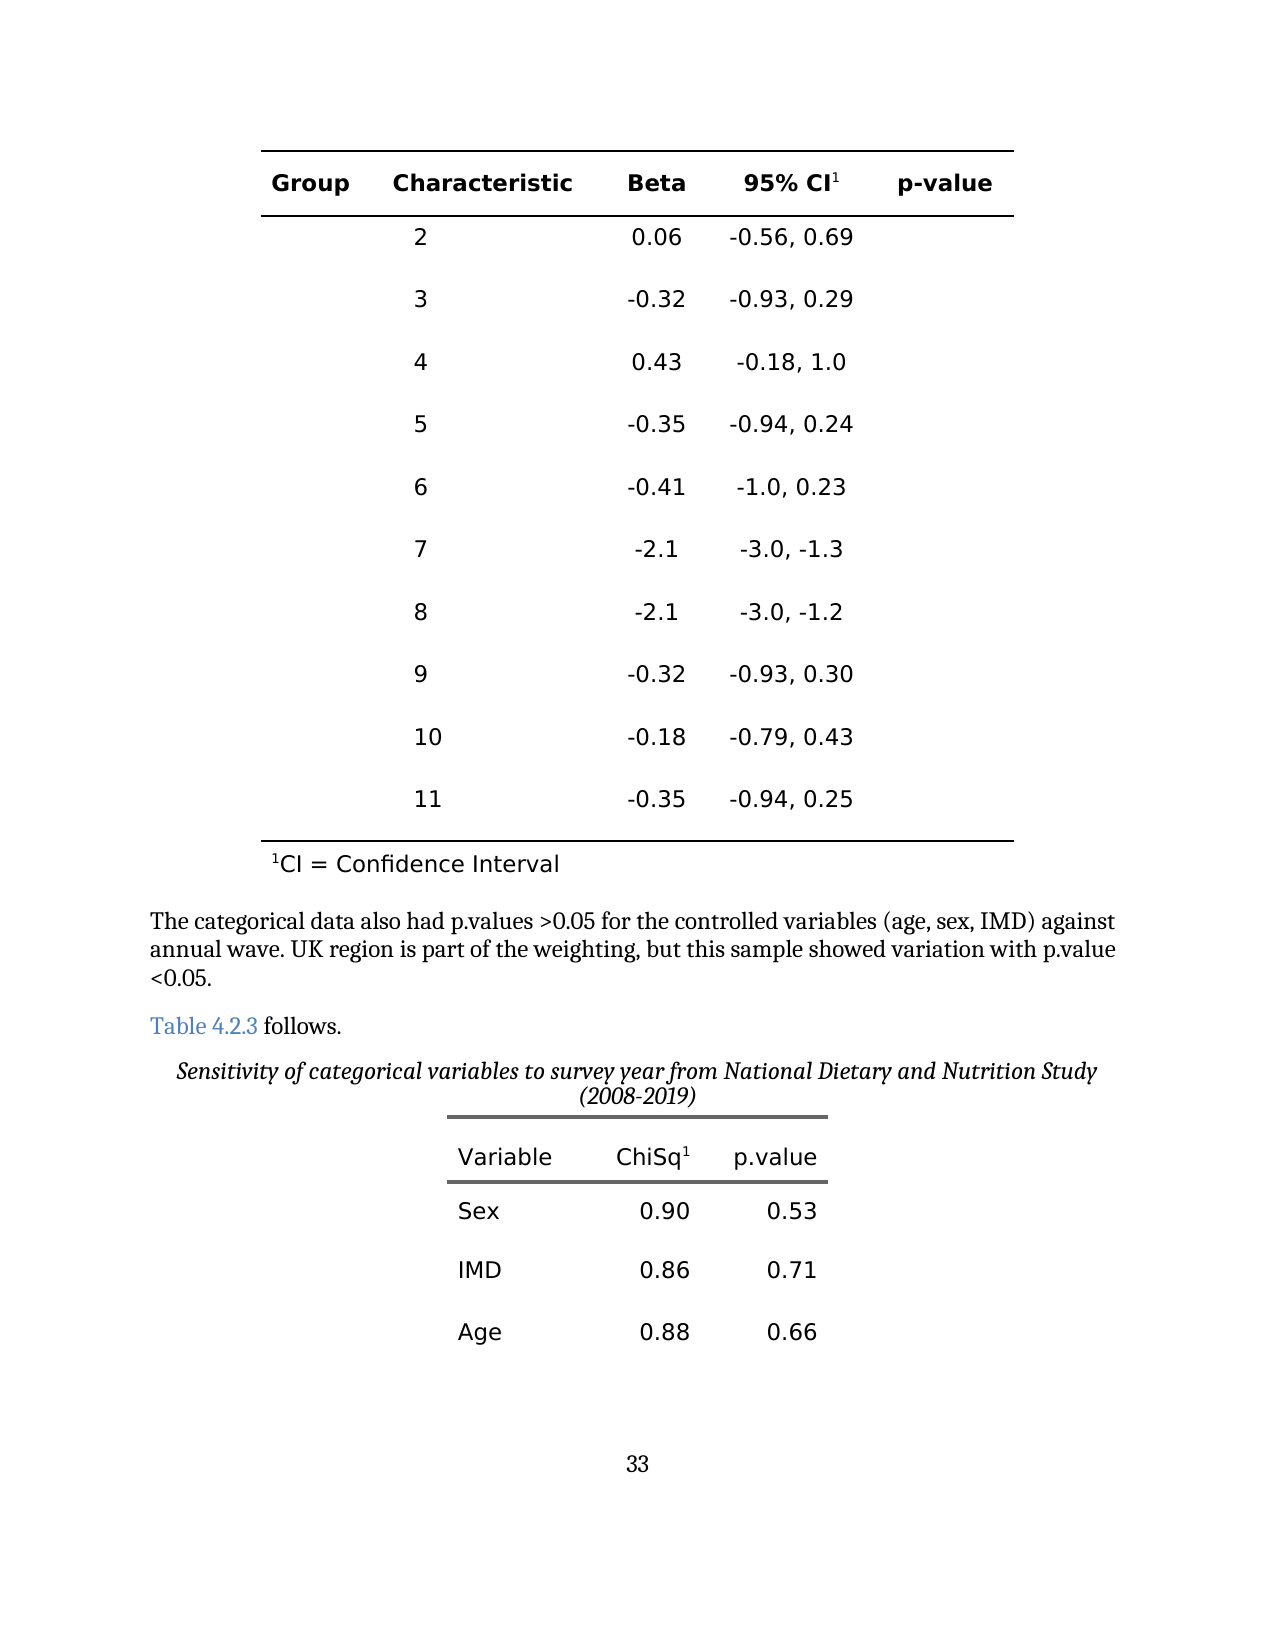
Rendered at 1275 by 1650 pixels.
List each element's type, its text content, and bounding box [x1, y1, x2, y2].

table_header Group [261, 152, 382, 215]
table_cell [261, 340, 382, 402]
table_header Variable [447, 1119, 584, 1180]
table_cell -0.18, 1.0 [708, 340, 875, 402]
table_cell 0.43 [606, 340, 708, 402]
table_cell -0.93, 0.30 [708, 653, 875, 715]
table_cell -0.35 [606, 778, 708, 840]
text Table 4.2.3 follows. [150, 1012, 1125, 1040]
table_cell [261, 590, 382, 652]
table_cell -2.1 [606, 590, 708, 652]
table_cell -2.1 [606, 528, 708, 590]
table_cell [875, 653, 1014, 715]
table_cell [261, 528, 382, 590]
table_cell [875, 465, 1014, 527]
table_cell 0.88 [585, 1301, 701, 1365]
table_cell 10 [382, 715, 606, 777]
table_cell [261, 217, 382, 277]
table_cell Sex [447, 1184, 584, 1241]
table_cell -1.0, 0.23 [708, 465, 875, 527]
table_cell 3 [382, 278, 606, 340]
table_cell 2 [382, 217, 606, 277]
table_cell 0.06 [606, 217, 708, 277]
table_cell -0.94, 0.25 [708, 778, 875, 840]
table_cell 11 [382, 778, 606, 840]
table_cell 4 [382, 340, 606, 402]
table_cell 0.71 [701, 1241, 828, 1301]
table_cell [875, 217, 1014, 277]
table_cell [875, 715, 1014, 777]
table_header Beta [606, 152, 708, 215]
table_cell [261, 653, 382, 715]
table_cell 9 [382, 653, 606, 715]
table_cell [261, 778, 382, 840]
table_cell 0.90 [585, 1184, 701, 1241]
table_cell -0.35 [606, 403, 708, 465]
table_cell 7 [382, 528, 606, 590]
table_cell IMD [447, 1241, 584, 1301]
text Sensitivity of categorical variables to survey year from National Dietary and Nutrition Study (2008-2019) [156, 1059, 1119, 1109]
table_cell [875, 778, 1014, 840]
table_header p.value [701, 1119, 828, 1180]
table_cell -0.94, 0.24 [708, 403, 875, 465]
table_header 95% CI1 [708, 152, 875, 215]
table_cell -0.56, 0.69 [708, 217, 875, 277]
table_cell -3.0, -1.3 [708, 528, 875, 590]
table_cell -0.32 [606, 278, 708, 340]
table_cell -0.18 [606, 715, 708, 777]
table_cell Age [447, 1301, 584, 1365]
table_header p-value [875, 152, 1014, 215]
table_cell [875, 590, 1014, 652]
table_cell 6 [382, 465, 606, 527]
table_cell -3.0, -1.2 [708, 590, 875, 652]
table_cell [261, 403, 382, 465]
table_cell 0.66 [701, 1301, 828, 1365]
table_cell [875, 403, 1014, 465]
table_cell -0.79, 0.43 [708, 715, 875, 777]
table_cell [261, 715, 382, 777]
table_cell [875, 278, 1014, 340]
table_cell [875, 528, 1014, 590]
table_header ChiSq1 [585, 1119, 701, 1180]
table_cell 0.53 [701, 1184, 828, 1241]
text The categorical data also had p.values >0.05 for the controlled variables (age, sex, IMD) against annual wave. UK region is part of the weighting, but this sample showed variation with p.value <0.05. [150, 907, 1125, 993]
table_cell -0.32 [606, 653, 708, 715]
table_cell -0.93, 0.29 [708, 278, 875, 340]
table_cell [875, 340, 1014, 402]
table_header Characteristic [382, 152, 606, 215]
table_cell 0.86 [585, 1241, 701, 1301]
table_cell -0.41 [606, 465, 708, 527]
table_cell 1CI = Confidence Interval [261, 842, 1014, 888]
table_cell [261, 278, 382, 340]
table_cell 8 [382, 590, 606, 652]
table_cell 5 [382, 403, 606, 465]
table_cell [261, 465, 382, 527]
